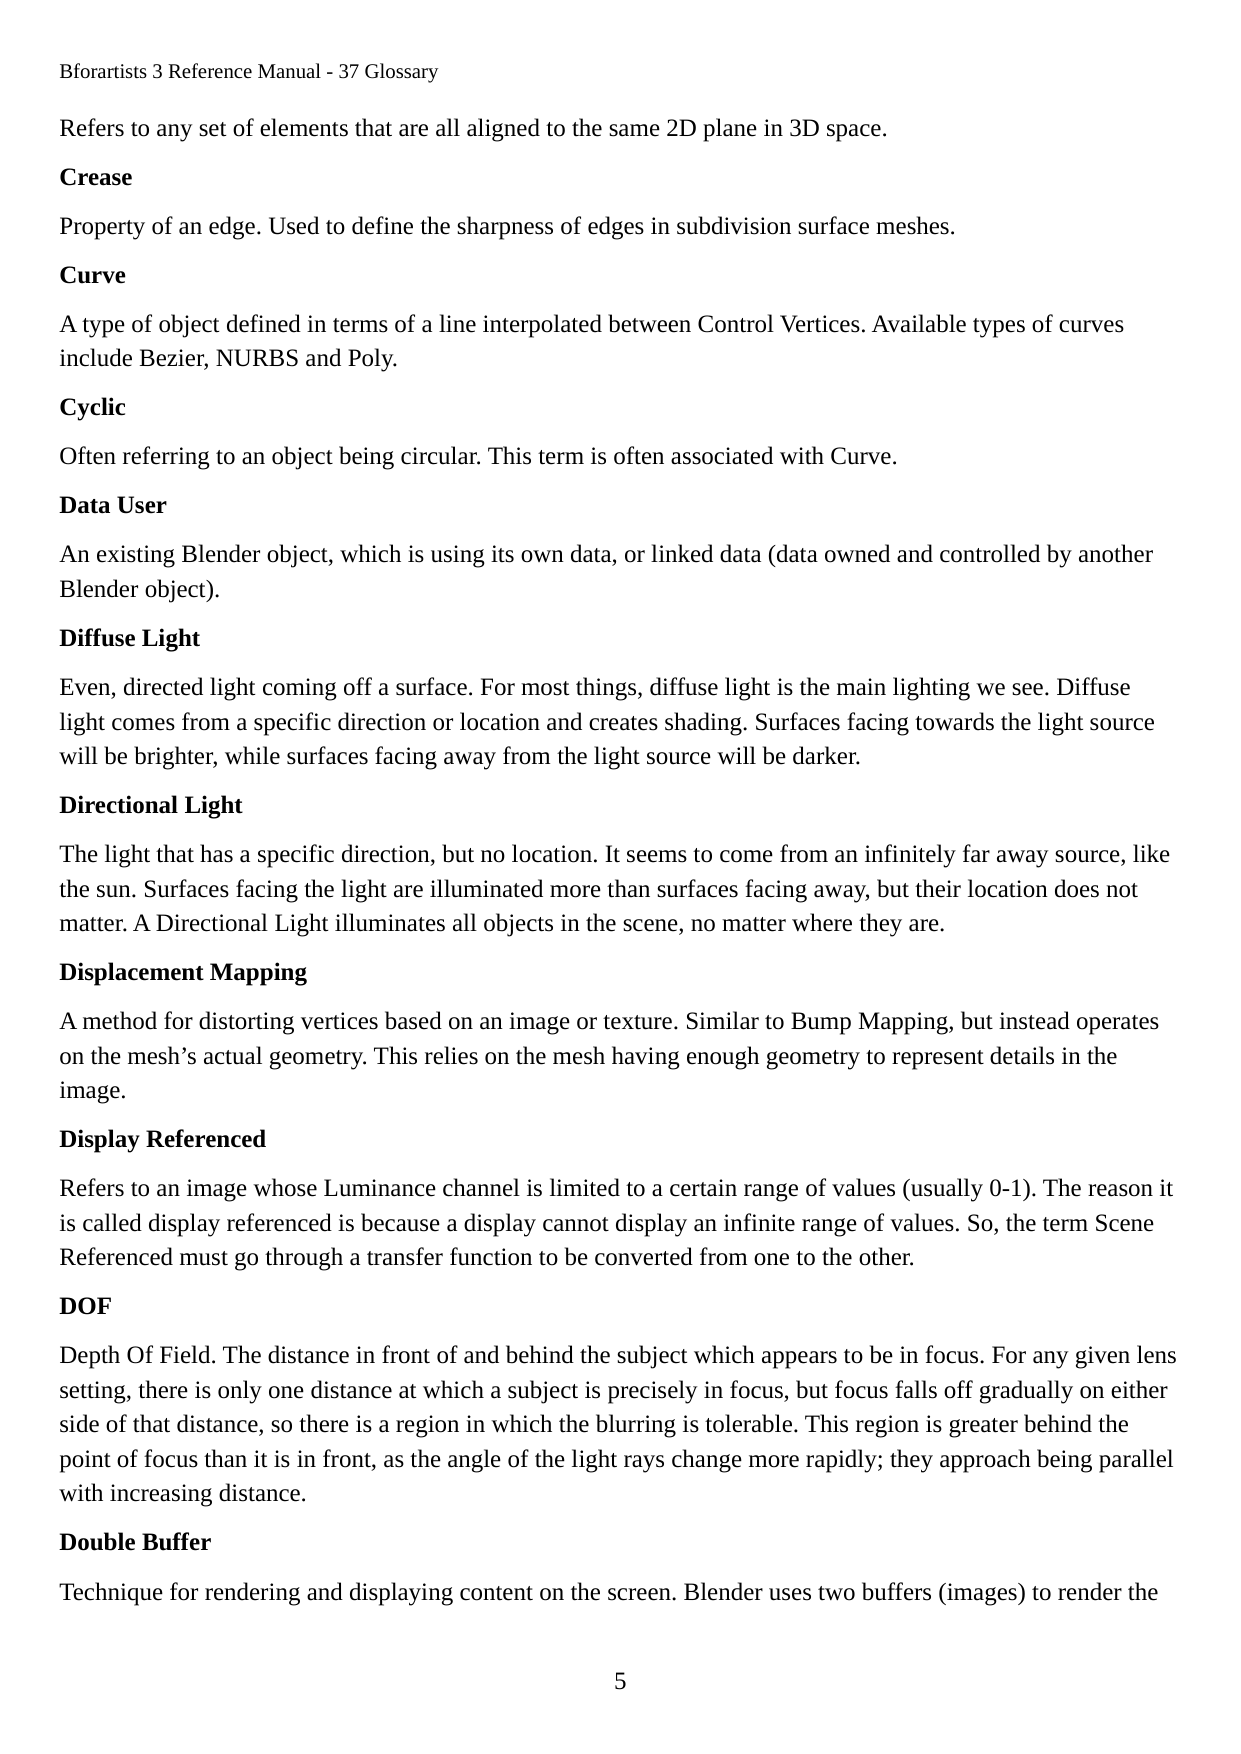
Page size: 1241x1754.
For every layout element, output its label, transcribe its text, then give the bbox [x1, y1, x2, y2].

text An existing Blender object, which is using its own data, or linked data (data owned and controlled by another Blender object). [59, 539, 1181, 603]
text Diffuse Light [59, 623, 1181, 652]
text Refers to any set of elements that are all aligned to the same 2D plane in 3D space. [59, 113, 1181, 141]
text Display Referenced [59, 1124, 1181, 1153]
text Technique for rendering and displaying content on the screen. Blender uses two buffers (images) to render the [59, 1577, 1181, 1605]
text Double Buffer [59, 1527, 1181, 1556]
text A method for distorting vertices based on an image or texture. Similar to Bump Mapping, but instead operates on the mesh’s actual geometry. This relies on the mesh having enough geometry to represent details in the image. [59, 1006, 1181, 1104]
text The light that has a specific direction, but no location. It seems to come from an infinitely far away source, like the sun. Surfaces facing the light are illuminated more than surfaces facing away, but their location does not matter. A Directional Light illuminates all objects in the scene, no matter where they are. [59, 839, 1181, 937]
text Refers to an image whose Luminance channel is limited to a certain range of values (usually 0-1). The reason it is called display referenced is because a display cannot display an infinite range of values. So, the term Scene Referenced must go through a transfer function to be converted from one to the other. [59, 1173, 1181, 1271]
text Often referring to an object being circular. This term is often associated with Curve. [59, 441, 1181, 470]
text Depth Of Field. The distance in front of and behind the subject which appears to be in focus. For any given lens setting, there is only one distance at which a subject is precisely in focus, but focus falls off gradually on either side of that distance, so there is a region in which the blurring is tolerable. This region is greater behind the point of focus than it is in front, as the angle of the light rays change more rapidly; they approach being parallel with increasing distance. [59, 1341, 1181, 1507]
text Displacement Mapping [59, 957, 1181, 986]
text Curve [59, 260, 1181, 288]
text Even, directed light coming off a surface. For most things, diffuse light is the main lighting we see. Diffuse light comes from a specific direction or location and creates shading. Surfaces facing towards the light source will be brighter, while surfaces facing away from the light source will be darker. [59, 672, 1181, 770]
text DOF [59, 1291, 1181, 1320]
text Property of an edge. Used to define the sharpness of edges in subdivision surface meshes. [59, 211, 1181, 239]
text A type of object defined in terms of a line interpolated between Control Vertices. Available types of curves include Bezier, NURBS and Poly. [59, 309, 1181, 372]
text Crease [59, 162, 1181, 190]
text Cyclic [59, 392, 1181, 421]
text Data User [59, 491, 1181, 519]
text Directional Light [59, 790, 1181, 819]
